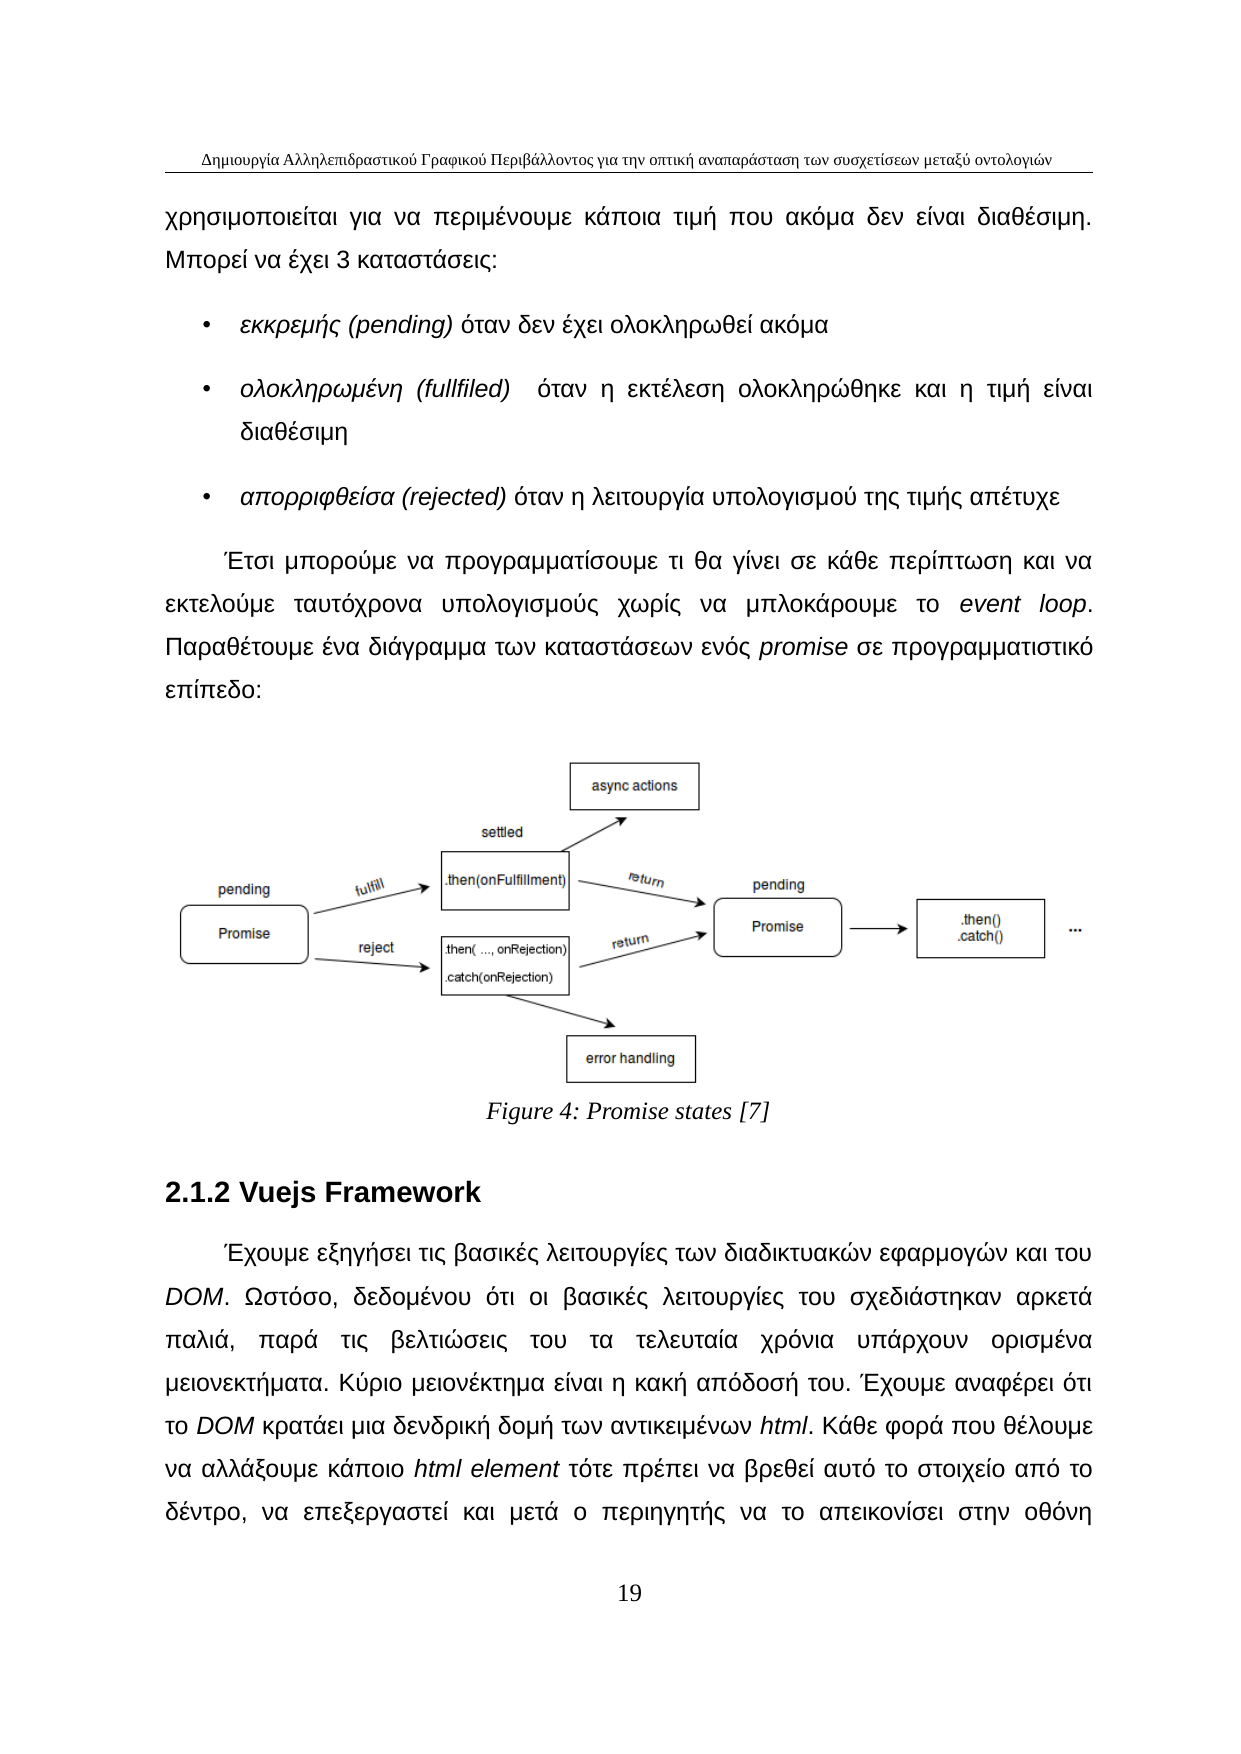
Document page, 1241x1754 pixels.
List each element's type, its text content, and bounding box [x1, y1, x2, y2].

text Figure 4: Promise states [7] [165, 1097, 1093, 1125]
list απορριφθείσα (rejected) όταν η λειτουργία υπολογισμού της τιμής απέτυχε [202, 482, 1093, 510]
subtitle Vuejs Framework [165, 1175, 1093, 1209]
text χρησιμοποιείται για να περιμένουμε κάποια τιμή που ακόμα δεν είναι διαθέσιμη. Μπορεί να έχει 3 καταστάσεις: [165, 202, 1093, 274]
list εκκρεμής (pending) όταν δεν έχει ολοκληρωθεί ακόμα [202, 310, 1093, 338]
text Έτσι μπορούμε να προγραμματίσουμε τι θα γίνει σε κάθε περίπτωση και να εκτελούμε ταυτόχρονα υπολογισμούς χωρίς να μπλοκάρουμε το event loop. Παραθέτουμε ένα διάγραμμα των καταστάσεων ενός promise σε προγραμματιστικό επίπεδο: [165, 546, 1093, 704]
list ολοκληρωμένη (fullfiled) όταν η εκτέλεση ολοκληρώθηκε και η τιμή είναι διαθέσιμη [202, 374, 1093, 446]
picture [165, 752, 1094, 1097]
text Έχουμε εξηγήσει τις βασικές λειτουργίες των διαδικτυακών εφαρμογών και του DOM. Ωστόσο, δεδομένου ότι οι βασικές λειτουργίες του σχεδιάστηκαν αρκετά παλιά, παρά τις βελτιώσεις του τα τελευταία χρόνια υπάρχουν ορισμένα μειονεκτήματα. Κύριο μειονέκτημα είναι η κακή απόδοσή του. Έχουμε αναφέρει ότι το DOM κρατάει μια δενδρική δομή των αντικειμένων html. Κάθε φορά που θέλουμε να αλλάξουμε κάποιο html element τότε πρέπει να βρεθεί αυτό το στοιχείο από το δέντρο, να επεξεργαστεί και μετά ο περιηγητής να το απεικονίσει στην οθόνη [165, 1238, 1093, 1526]
